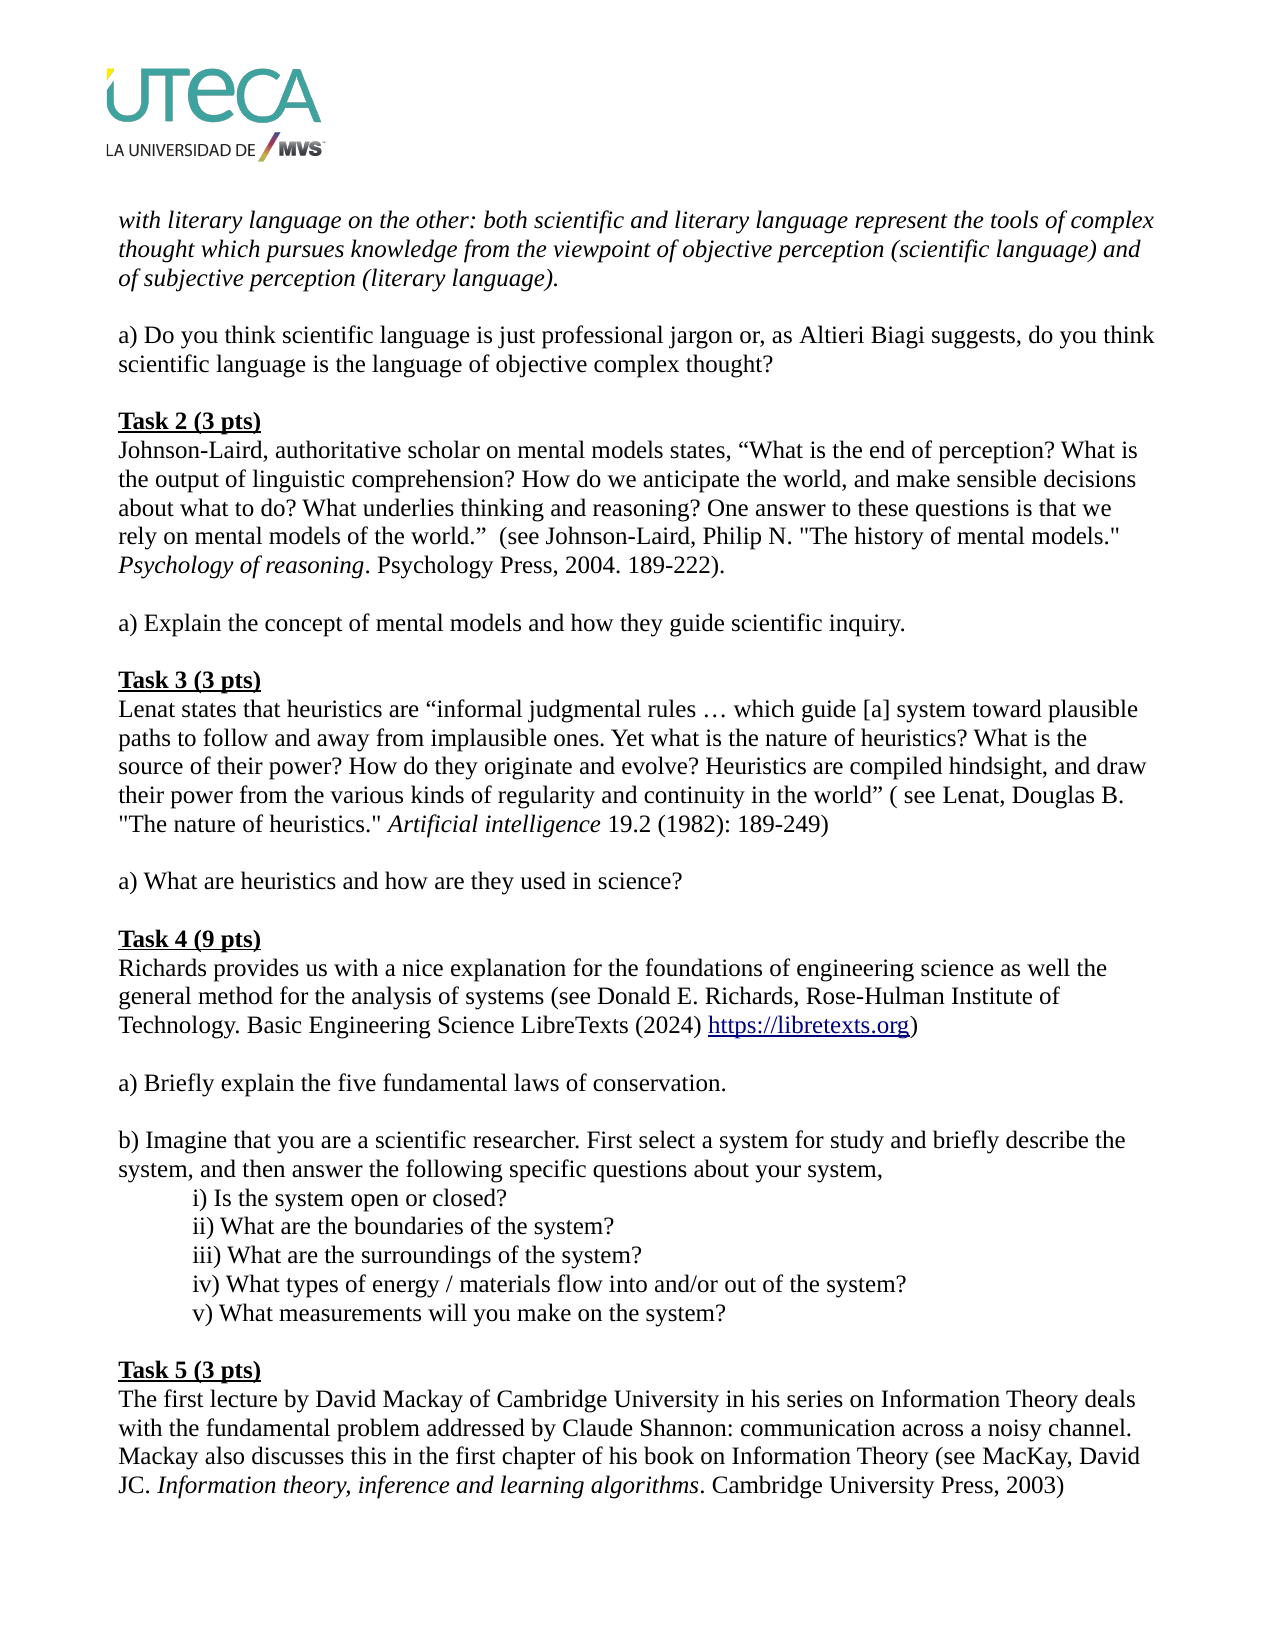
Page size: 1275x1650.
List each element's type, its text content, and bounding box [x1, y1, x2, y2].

text a) What are heuristics and how are they used in science? [118, 866, 1157, 895]
text a) Do you think scientific language is just professional jargon or, as Altieri Biagi suggests, do you think scientific language is the language of objective complex thought? [118, 320, 1157, 378]
text b) Imagine that you are a scientific researcher. First select a system for study and briefly describe the system, and then answer the following specific questions about your system, [118, 1125, 1157, 1183]
text Task 2 (3 pts) [118, 406, 1157, 435]
text ii) What are the boundaries of the system? [192, 1211, 1157, 1240]
text The first lecture by David Mackay of Cambridge University in his series on Information Theory deals with the fundamental problem addressed by Claude Shannon: communication across a noisy channel. Mackay also discusses this in the first chapter of his book on Information Theory (see MacKay, David JC. Information theory, inference and learning algorithms. Cambridge University Press, 2003) [118, 1384, 1157, 1499]
text Richards provides us with a nice explanation for the foundations of engineering science as well the general method for the analysis of systems (see Donald E. Richards, Rose-Hulman Institute of Technology. Basic Engineering Science LibreTexts (2024) https://libretexts.org) [118, 953, 1157, 1039]
text a) Explain the concept of mental models and how they guide scientific inquiry. [118, 608, 1157, 636]
text i) Is the system open or closed? [192, 1183, 1157, 1211]
text v) What measurements will you make on the system? [192, 1298, 1157, 1326]
text Task 5 (3 pts) [118, 1355, 1157, 1384]
text with literary language on the other: both scientific and literary language represent the tools of complex thought which pursues knowledge from the viewpoint of objective perception (scientific language) and of subjective perception (literary language). [118, 205, 1157, 291]
text Johnson-Laird, authoritative scholar on mental models states, “What is the end of perception? What is the output of linguistic comprehension? How do we anticipate the world, and make sensible decisions about what to do? What underlies thinking and reasoning? One answer to these questions is that we rely on mental models of the world.” (see Johnson-Laird, Philip N. "The history of mental models." Psychology of reasoning. Psychology Press, 2004. 189-222). [118, 435, 1157, 579]
text Task 4 (9 pts) [118, 924, 1157, 953]
picture [104, 64, 328, 166]
text Lenat states that heuristics are “informal judgmental rules … which guide [a] system toward plausible paths to follow and away from implausible ones. Yet what is the nature of heuristics? What is the source of their power? How do they originate and evolve? Heuristics are compiled hindsight, and draw their power from the various kinds of regularity and continuity in the world” ( see Lenat, Douglas B. "The nature of heuristics." Artificial intelligence 19.2 (1982): 189-249) [118, 694, 1157, 838]
text iv) What types of energy / materials flow into and/or out of the system? [192, 1269, 1157, 1298]
text iii) What are the surroundings of the system? [192, 1240, 1157, 1269]
text a) Briefly explain the five fundamental laws of conservation. [118, 1068, 1157, 1096]
text Task 3 (3 pts) [118, 665, 1157, 694]
